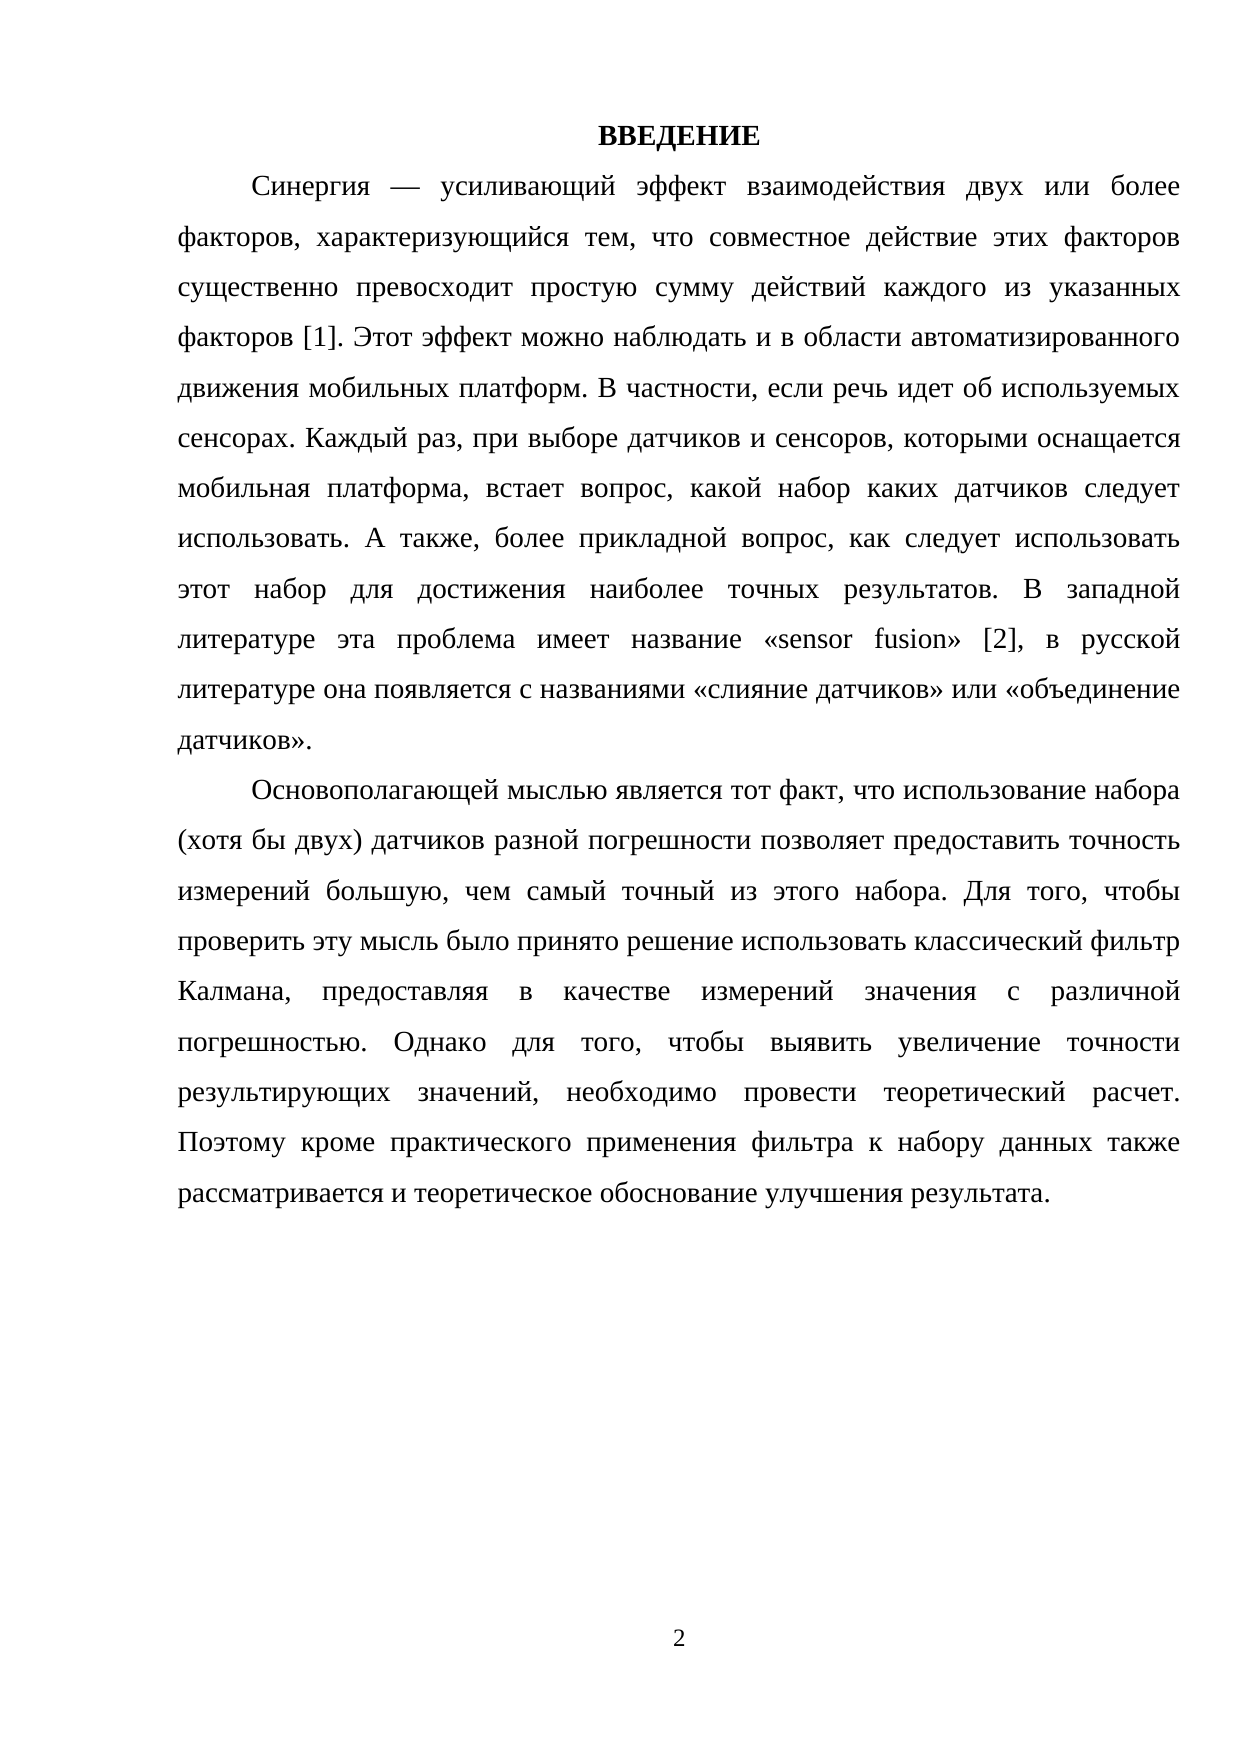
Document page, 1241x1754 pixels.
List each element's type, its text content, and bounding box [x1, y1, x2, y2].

text Основополагающей мыслью является тот факт, что использование набора (хотя бы двух) датчиков разной погрешности позволяет предоставить точность измерений большую, чем самый точный из этого набора. Для того, чтобы проверить эту мысль было принято решение использовать классический фильтр Калмана, предоставляя в качестве измерений значения с различной погрешностью. Однако для того, чтобы выявить увеличение точности результирующих значений, необходимо провести теоретический расчет. Поэтому кроме практического применения фильтра к набору данных также рассматривается и теоретическое обоснование улучшения результата. [177, 772, 1181, 1208]
text введение [177, 118, 1181, 152]
text Синергия — усиливающий эффект взаимодействия двух или более факторов, характеризующийся тем, что совместное действие этих факторов существенно превосходит простую сумму действий каждого из указанных факторов [1]. Этот эффект можно наблюдать и в области автоматизированного движения мобильных платформ. В частности, если речь идет об используемых сенсорах. Каждый раз, при выборе датчиков и сенсоров, которыми оснащается мобильная платформа, встает вопрос, какой набор каких датчиков следует использовать. А также, более прикладной вопрос, как следует использовать этот набор для достижения наиболее точных результатов. В западной литературе эта проблема имеет название «sensor fusion» [2], в русской литературе она появляется с названиями «слияние датчиков» или «объединение датчиков». [177, 168, 1181, 755]
